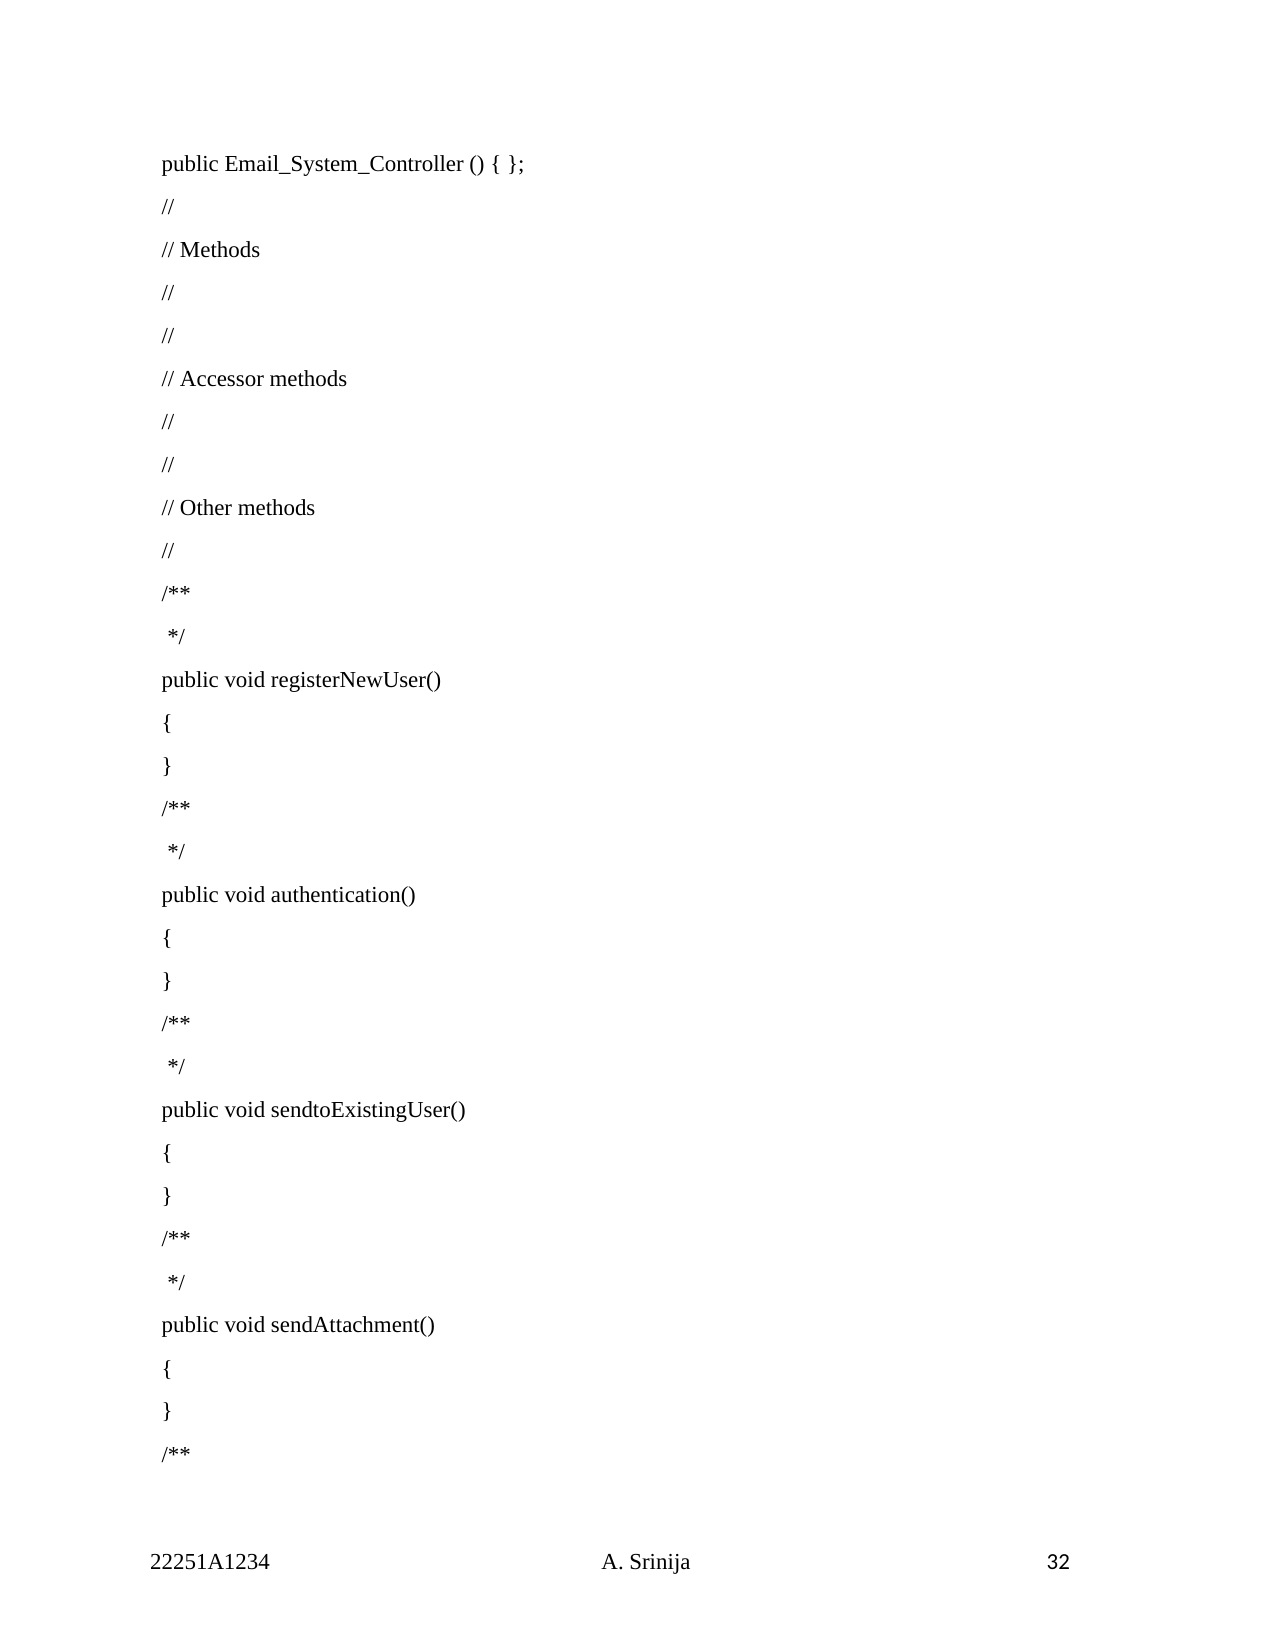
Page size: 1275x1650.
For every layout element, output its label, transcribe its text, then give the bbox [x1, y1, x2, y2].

text public void sendtoExistingUser() [150, 1096, 1125, 1123]
text */ [150, 1268, 1125, 1295]
text // [150, 279, 1125, 305]
text /** [150, 795, 1125, 822]
text // Accessor methods [150, 365, 1125, 391]
text public void sendAttachment() [150, 1312, 1125, 1338]
text public void authentication() [150, 881, 1125, 908]
text // [150, 193, 1125, 219]
text // [150, 537, 1125, 563]
text */ [150, 623, 1125, 649]
text } [150, 967, 1125, 994]
text // Other methods [150, 494, 1125, 521]
text // [150, 408, 1125, 434]
text // Methods [150, 236, 1125, 262]
text { [150, 924, 1125, 951]
text /** [150, 580, 1125, 607]
text { [150, 709, 1125, 736]
text */ [150, 1053, 1125, 1080]
text } [150, 1398, 1125, 1424]
text } [150, 1182, 1125, 1209]
text // [150, 322, 1125, 348]
text */ [150, 838, 1125, 865]
text { [150, 1139, 1125, 1166]
text /** [150, 1010, 1125, 1037]
text /** [150, 1441, 1125, 1467]
text // [150, 451, 1125, 477]
text } [150, 752, 1125, 779]
text public Email_System_Controller () { }; [150, 150, 1125, 176]
text { [150, 1354, 1125, 1381]
text public void registerNewUser() [150, 666, 1125, 693]
text /** [150, 1226, 1125, 1252]
